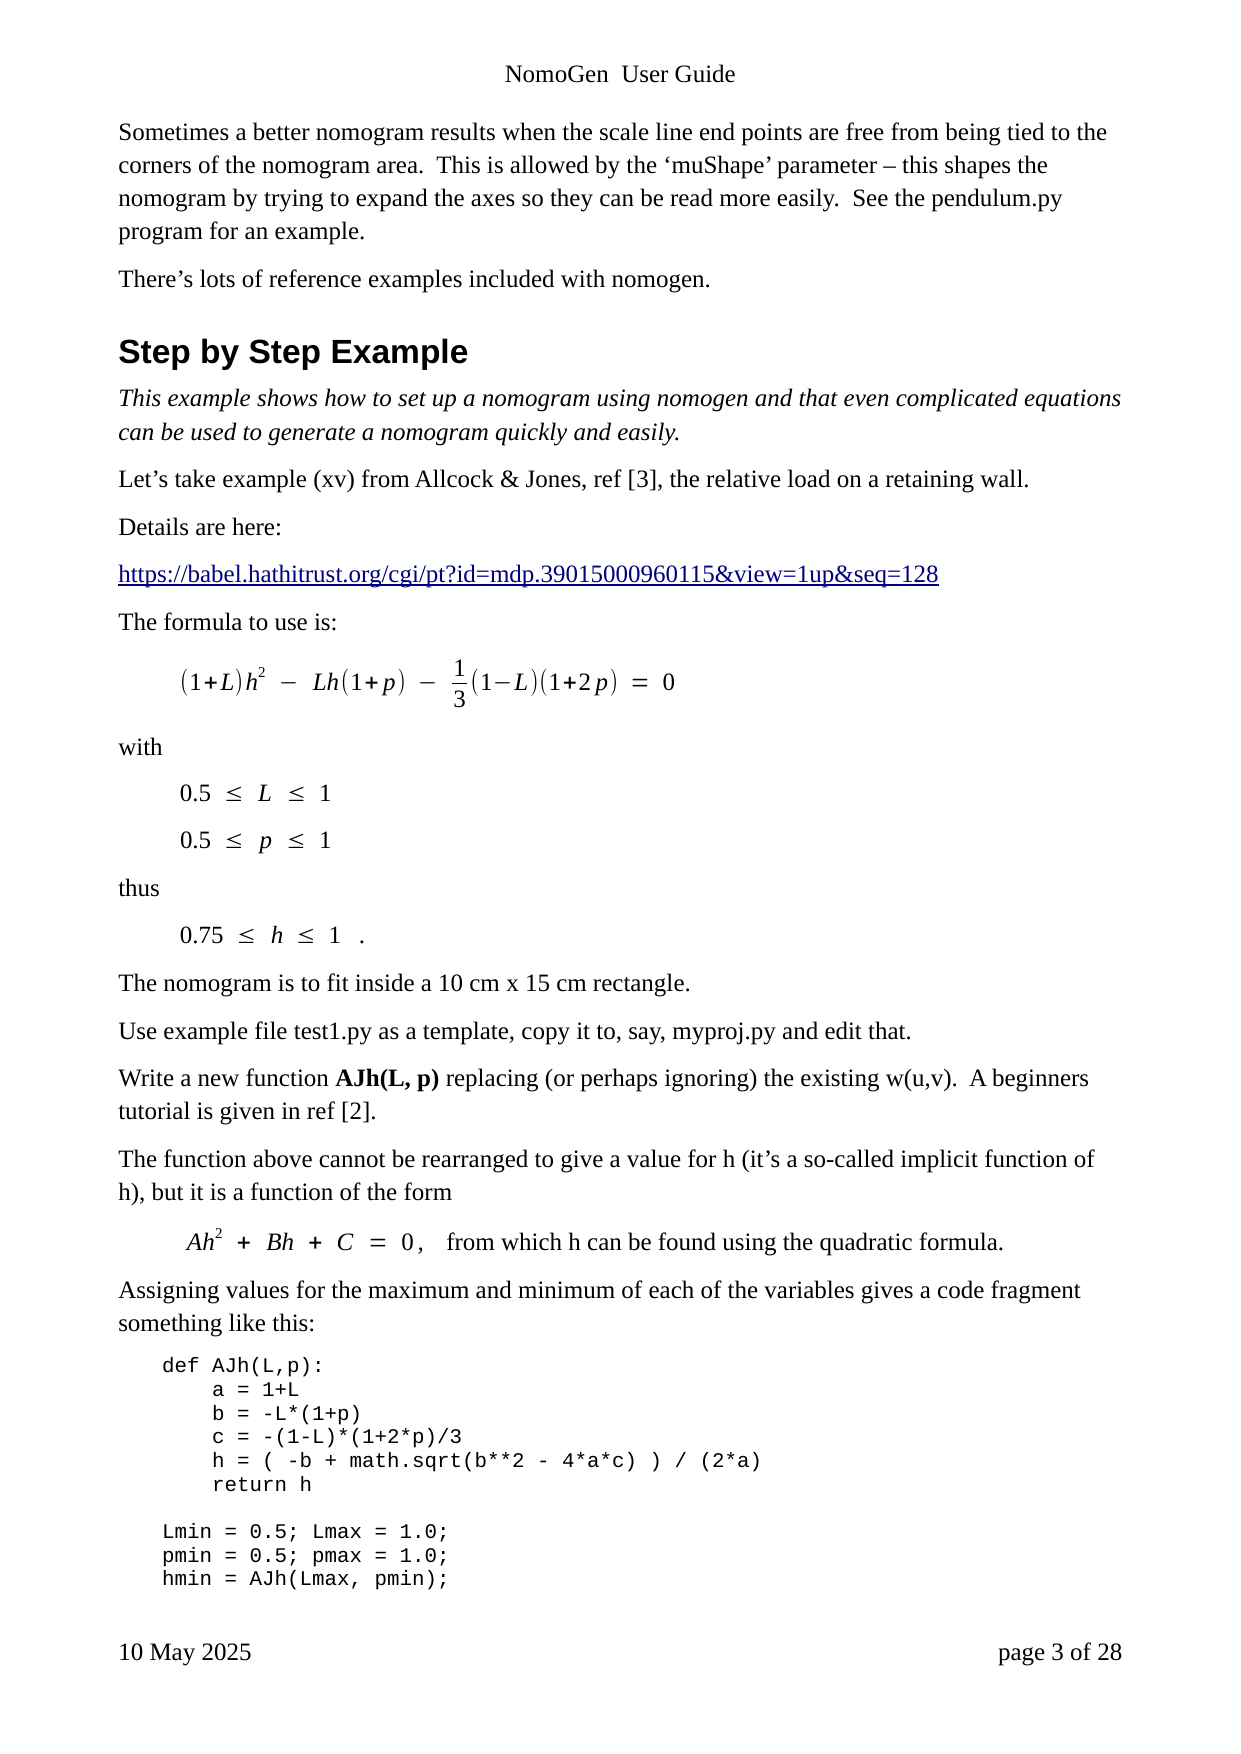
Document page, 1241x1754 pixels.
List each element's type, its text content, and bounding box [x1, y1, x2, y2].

text https://babel.hathitrust.org/cgi/pt?id=mdp.39015000960115&view=1up&seq=128 [118, 559, 1122, 588]
text from which h can be found using the quadratic formula. [162, 1224, 1122, 1256]
text There’s lots of reference examples included with nomogen. [118, 264, 1122, 293]
text Use example file test1.py as a template, copy it to, say, myproj.py and edit that. [118, 1016, 1122, 1044]
text h = ( -b + math.sqrt(b**2 - 4*a*c) ) / (2*a) [162, 1450, 1122, 1474]
text This example shows how to set up a nomogram using nomogen and that even complicated equations can be used to generate a nomogram quickly and easily. [118, 383, 1122, 445]
text a = 1+L [162, 1379, 1122, 1403]
text with [118, 732, 1122, 761]
text The function above cannot be rearranged to give a value for h (it’s a so-called implicit function of h), but it is a function of the form [118, 1144, 1122, 1206]
text Details are here: [118, 512, 1122, 541]
text Write a new function AJh(L, p) replacing (or perhaps ignoring) the existing w(u,v). A beginners tutorial is given in ref [2]. [118, 1063, 1122, 1125]
text def AJh(L,p): [162, 1355, 1122, 1379]
text Let’s take example (xv) from Allcock & Jones, ref [3], the relative load on a retaining wall. [118, 464, 1122, 493]
text The nomogram is to fit inside a 10 cm x 15 cm rectangle. [118, 968, 1122, 997]
text c = -(1-L)*(1+2*p)/3 [162, 1426, 1122, 1450]
text b = -L*(1+p) [162, 1403, 1122, 1426]
text Lmin = 0.5; Lmax = 1.0; [162, 1521, 1122, 1544]
text Sometimes a better nomogram results when the scale line end points are free from being tied to the corners of the nomogram area. This is allowed by the ‘muShape’ parameter – this shapes the nomogram by trying to expand the axes so they can be read more easily. See the pendulum.py program for an example. [118, 117, 1122, 245]
subtitle Step by Step Example [118, 332, 1122, 371]
text thus [118, 873, 1122, 902]
text Assigning values for the maximum and minimum of each of the variables gives a code fragment something like this: [118, 1275, 1122, 1337]
text The formula to use is: [118, 607, 1122, 636]
text pmin = 0.5; pmax = 1.0; [162, 1544, 1122, 1568]
text . [162, 921, 1122, 949]
text return h [162, 1474, 1122, 1497]
text hmin = AJh(Lmax, pmin); [162, 1568, 1122, 1592]
